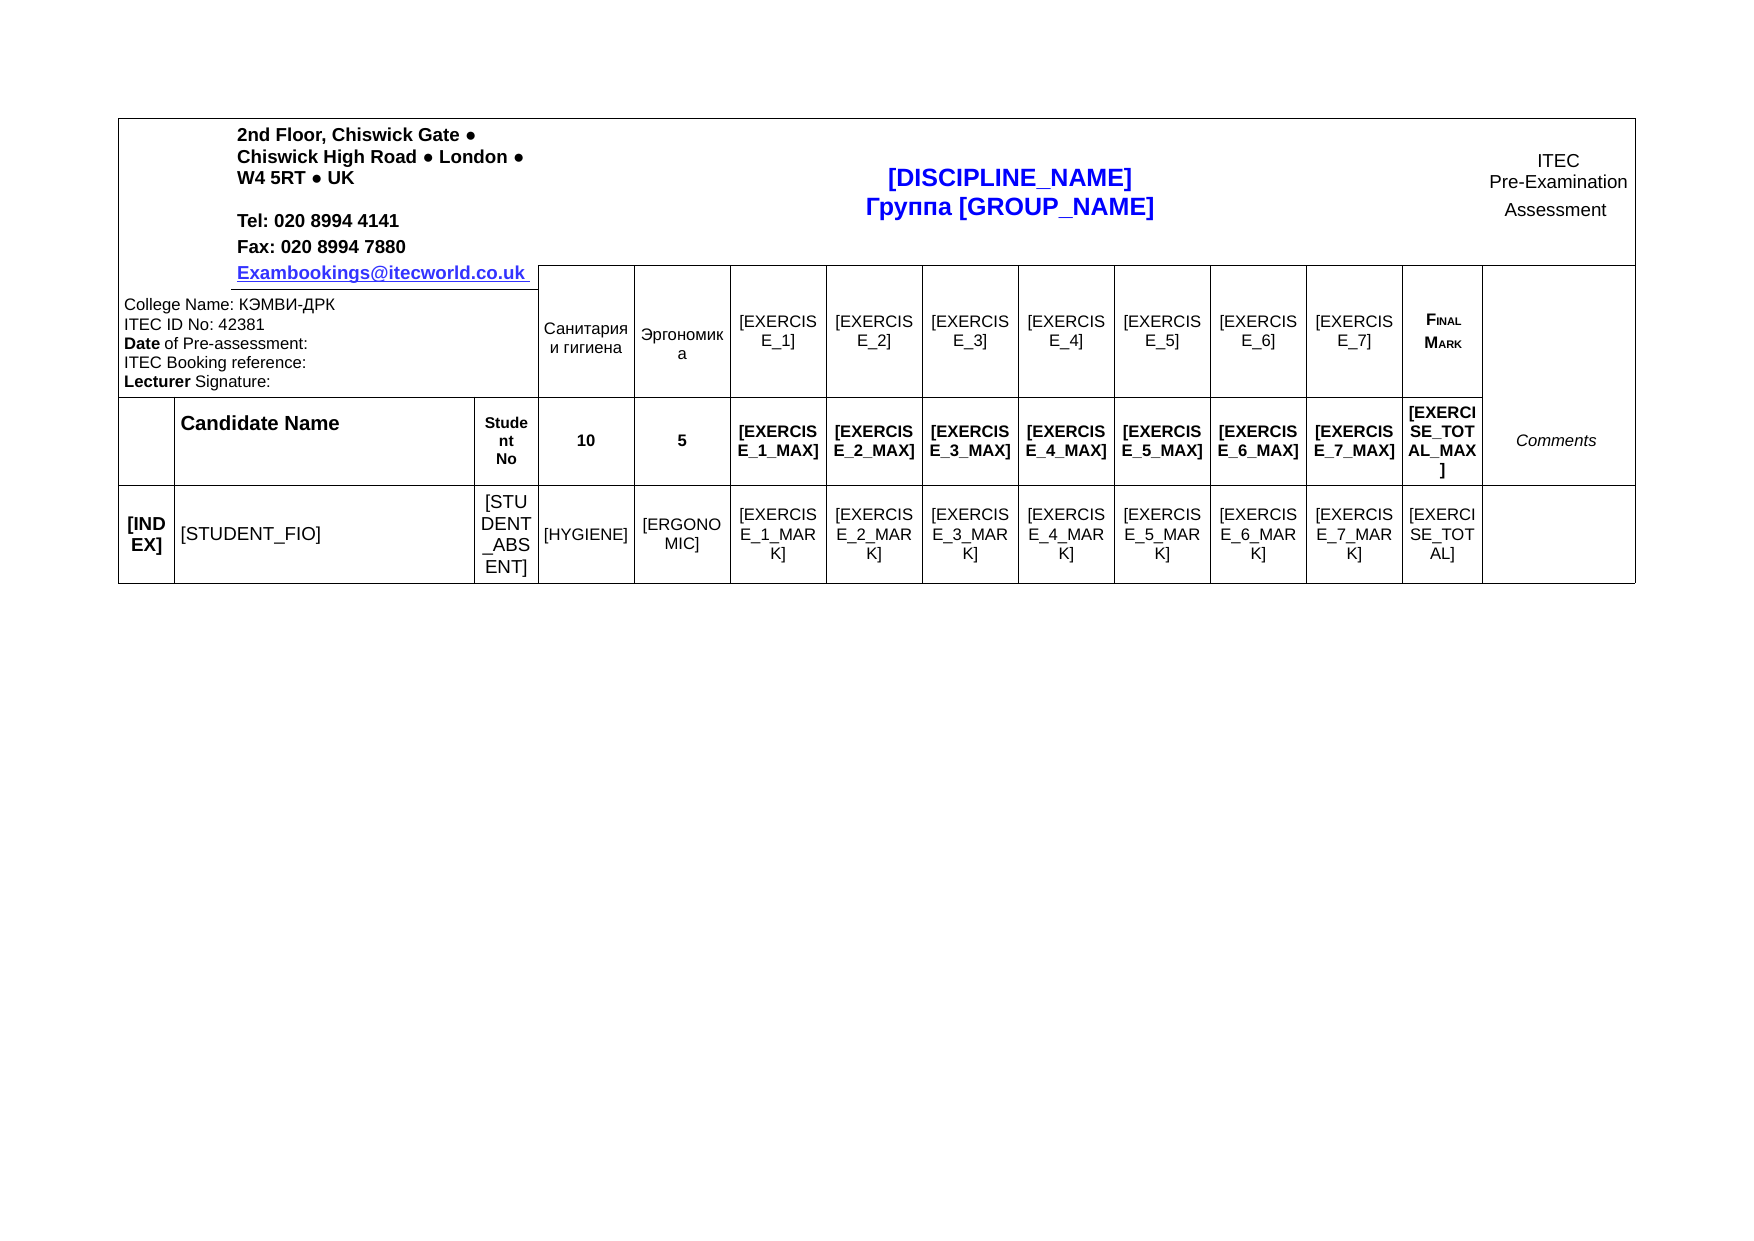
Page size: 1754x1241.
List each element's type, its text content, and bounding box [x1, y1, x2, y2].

table_cell [EXERCISE_3_MARK] [923, 486, 1018, 583]
table_header 2nd Floor, Chiswick Gate ● Chiswick High Road ● London ● W4 5RT ● UK Tel: 020 8994 4141 Fax: 020 8994 7880 Exambookings@itecworld.co.uk [231, 119, 538, 289]
table_cell [EXERCISE_7] [1307, 266, 1402, 397]
table_cell [EXERCISE_6] [1211, 266, 1306, 397]
table_cell Candidate Name [175, 398, 474, 485]
table_cell [ERGONOMIC] [635, 486, 730, 583]
table_cell [EXERCISE_TOTAL_MAX] [1403, 398, 1482, 485]
table_cell Final Mark [1403, 266, 1482, 397]
table_cell [EXERCISE_5_MAX] [1115, 398, 1210, 485]
table_cell 5 [635, 398, 730, 485]
table_cell Санитария и гигиена [539, 266, 634, 397]
table_header [119, 119, 231, 289]
table_cell [EXERCISE_5_MARK] [1115, 486, 1210, 583]
table_cell 10 [539, 398, 634, 485]
table_cell [EXERCISE_1_MAX] [731, 398, 826, 485]
table_cell [EXERCISE_3_MAX] [923, 398, 1018, 485]
table_cell Comments [1483, 397, 1635, 485]
table_cell [EXERCISE_7_MARK] [1307, 486, 1402, 583]
table_cell [EXERCISE_2_MARK] [827, 486, 922, 583]
table_cell [EXERCISE_6_MARK] [1211, 486, 1306, 583]
table_header [DISCIPLINE_NAME] Группа [GROUP_NAME] [538, 119, 1482, 265]
table_cell [INDEX] [119, 486, 174, 583]
table_cell [EXERCISE_1] [731, 266, 826, 397]
table_cell [EXERCISE_4] [1019, 266, 1114, 397]
table_cell [EXERCISE_4_MAX] [1019, 398, 1114, 485]
table_cell [EXERCISE_3] [923, 266, 1018, 397]
table_cell College Name: КЭМВИ-ДРК ITEC ID No: 42381 Date of Pre-assessment: ITEC Booking reference: Lecturer Signature: [119, 289, 538, 397]
table_cell [STUDENT_FIO] [175, 486, 474, 583]
table_cell Student No [475, 398, 538, 485]
table_header ITEC Pre-Examination Assessment [1482, 119, 1635, 265]
table_cell [1483, 266, 1635, 397]
table_cell [EXERCISE_5] [1115, 266, 1210, 397]
table_cell [EXERCISE_2_MAX] [827, 398, 922, 485]
table_cell [STUDENT_ABSENT] [475, 486, 538, 583]
table_cell [1483, 486, 1635, 583]
table_cell [EXERCISE_2] [827, 266, 922, 397]
table_cell [EXERCISE_6_MAX] [1211, 398, 1306, 485]
table_cell [EXERCISE_7_MAX] [1307, 398, 1402, 485]
table_cell [119, 398, 174, 485]
table_cell [HYGIENE] [539, 486, 634, 583]
table_cell Эргономика [635, 266, 730, 397]
table_cell [EXERCISE_1_MARK] [731, 486, 826, 583]
table_cell [EXERCISE_4_MARK] [1019, 486, 1114, 583]
table_cell [EXERCISE_TOTAL] [1403, 486, 1482, 583]
